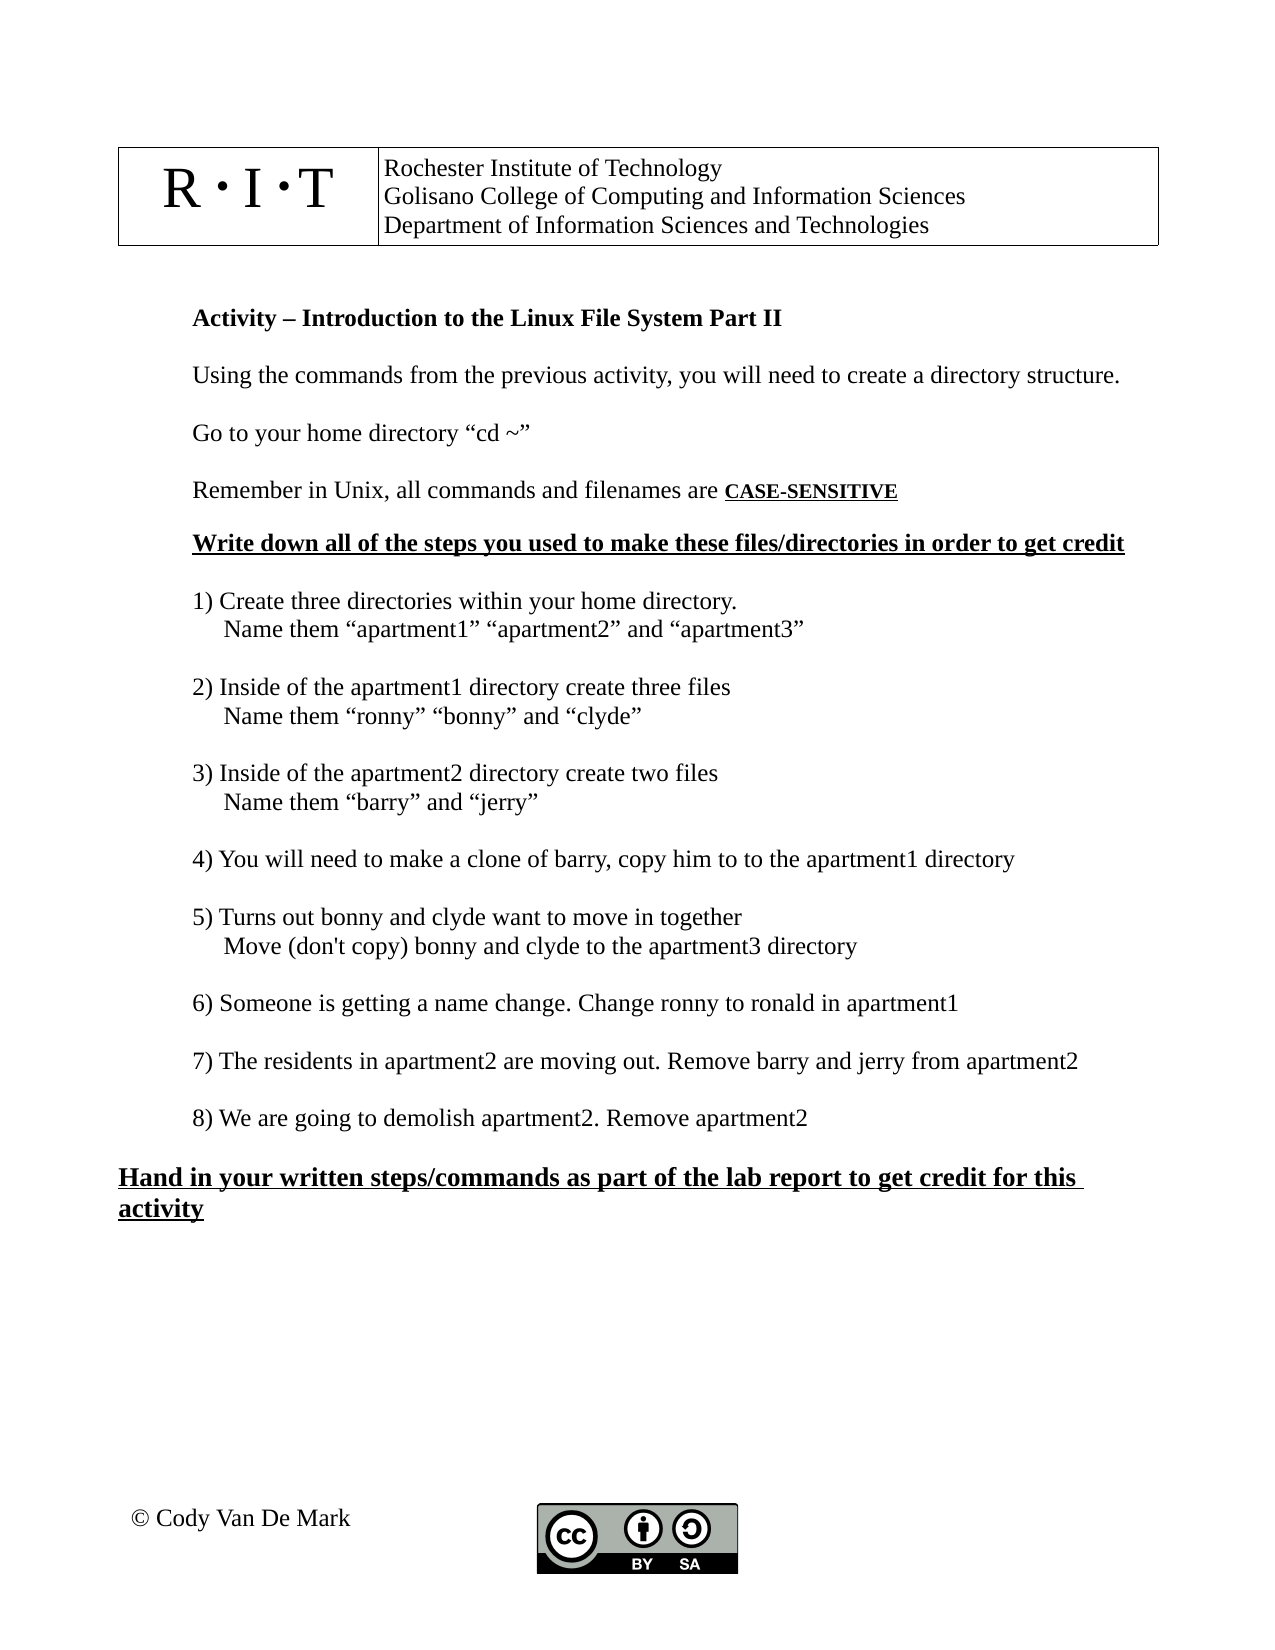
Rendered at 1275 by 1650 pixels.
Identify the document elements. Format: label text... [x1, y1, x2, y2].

text Activity – Introduction to the Linux File System Part II Using the commands from the previous activity, you will need to create a directory structure. Go to your home directory “cd ~” Remember in Unix, all commands and filenames are CASE-SENSITIVE Write down all of the steps you used to make these files/directories in order to get credit 1) Create three directories within your home directory. Name them “apartment1” “apartment2” and “apartment3” 2) Inside of the apartment1 directory create three files Name them “ronny” “bonny” and “clyde” 3) Inside of the apartment2 directory create two files Name them “barry” and “jerry” 4) You will need to make a clone of barry, copy him to to the apartment1 directory 5) Turns out bonny and clyde want to move in together Move (don't copy) bonny and clyde to the apartment3 directory 6) Someone is getting a name change. Change ronny to ronald in apartment1 7) The residents in apartment2 are moving out. Remove barry and jerry from apartment2 8) We are going to demolish apartment2. Remove apartment2 Hand in your written steps/commands as part of the lab report to get credit for this activity [118, 303, 1157, 1309]
picture [536, 1503, 739, 1574]
